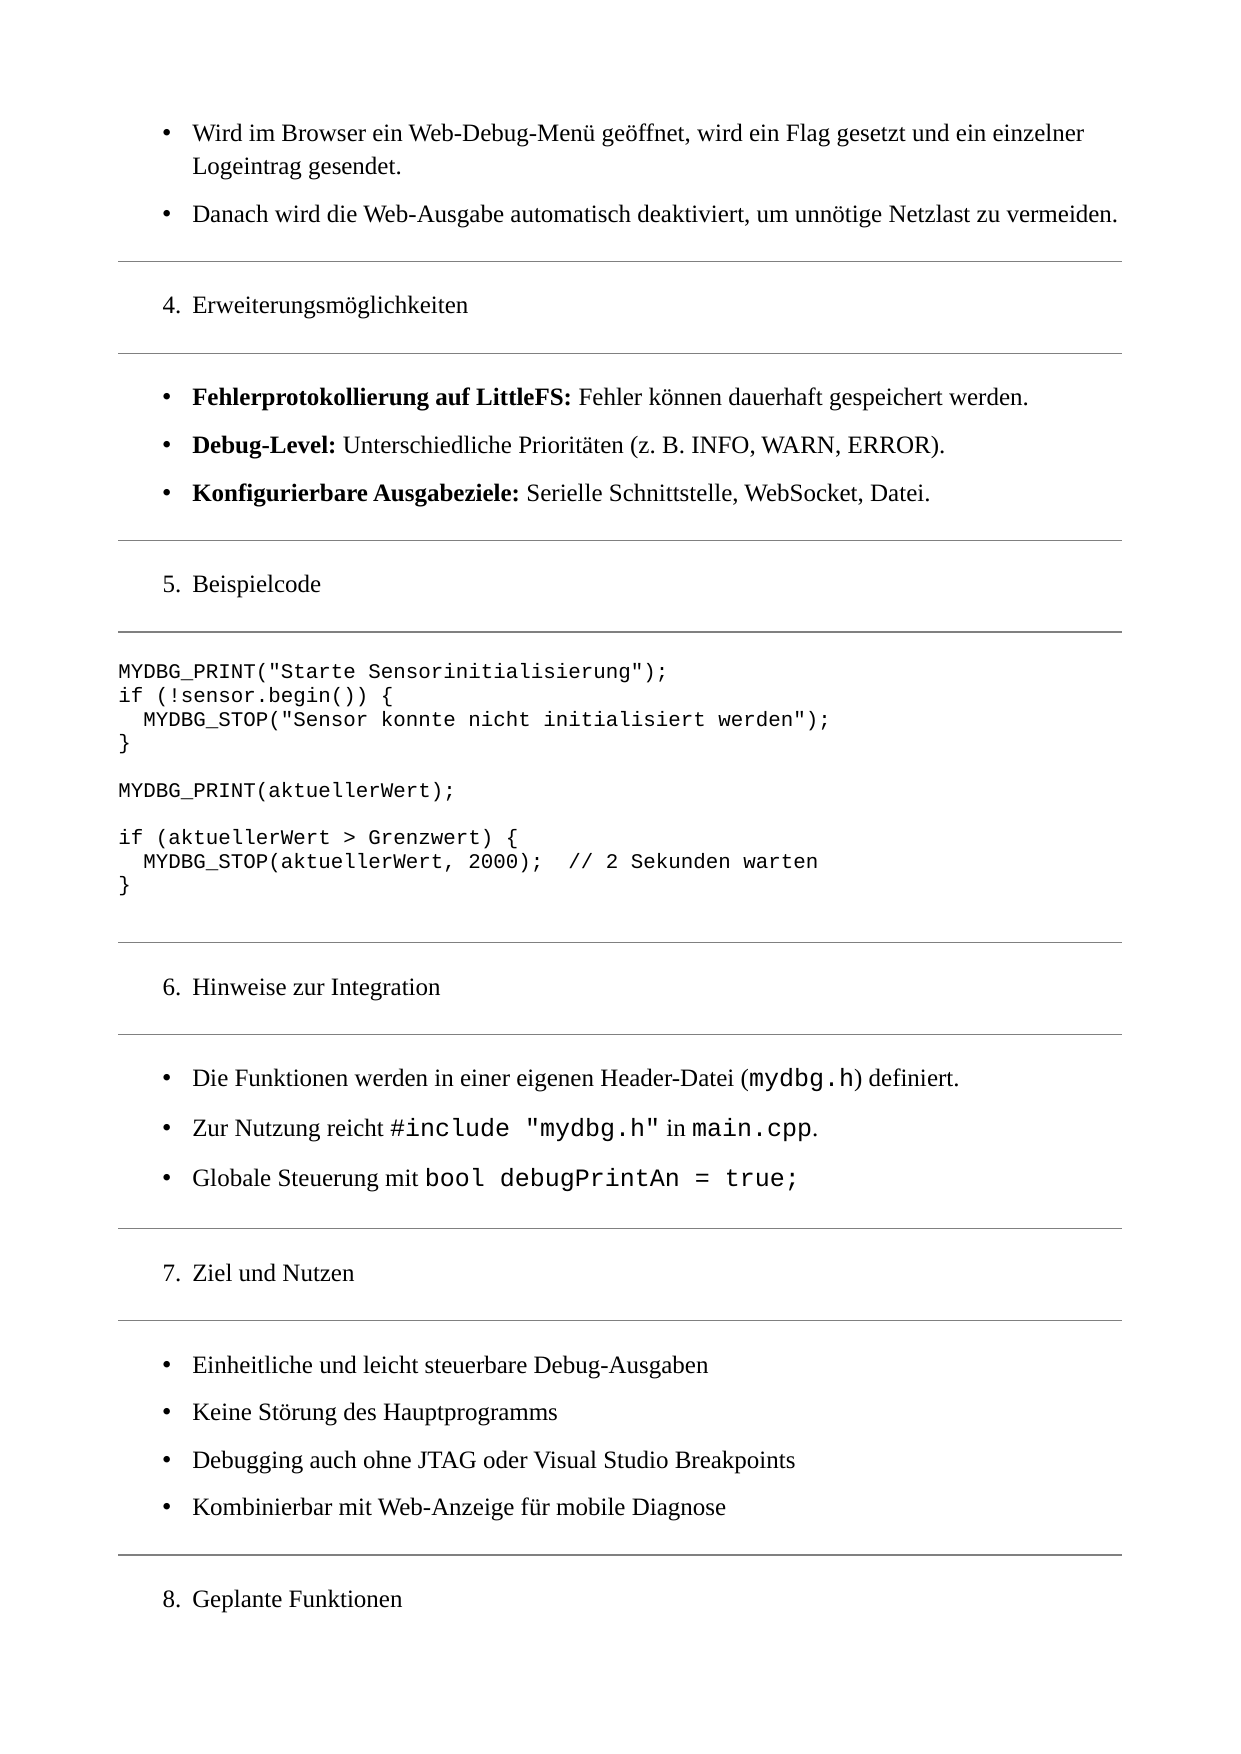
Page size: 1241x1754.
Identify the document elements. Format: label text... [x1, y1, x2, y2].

list Debugging auch ohne JTAG oder Visual Studio Breakpoints [162, 1445, 1122, 1474]
list Erweiterungsmöglichkeiten [162, 291, 1122, 319]
list Einheitliche und leicht steuerbare Debug-Ausgaben [162, 1350, 1122, 1378]
list Danach wird die Web-Ausgabe automatisch deaktiviert, um unnötige Netzlast zu vermeiden. [162, 199, 1122, 227]
list Zur Nutzung reicht #include "mydbg.h" in main.cpp. [162, 1113, 1122, 1144]
text } [118, 732, 1122, 756]
list Wird im Browser ein Web-Debug-Menü geöffnet, wird ein Flag gesetzt und ein einzelner Logeintrag gesendet. [162, 118, 1122, 180]
list Kombinierbar mit Web-Anzeige für mobile Diagnose [162, 1492, 1122, 1521]
list Beispielcode [162, 569, 1122, 598]
list Die Funktionen werden in einer eigenen Header-Datei (mydbg.h) definiert. [162, 1063, 1122, 1094]
text if (!sensor.begin()) { [118, 685, 1122, 709]
text MYDBG_STOP(aktuellerWert, 2000); // 2 Sekunden warten [118, 851, 1122, 874]
list Ziel und Nutzen [162, 1258, 1122, 1287]
text if (aktuellerWert > Grenzwert) { [118, 827, 1122, 851]
list Debug-Level: Unterschiedliche Prioritäten (z. B. INFO, WARN, ERROR). [162, 430, 1122, 459]
list Konfigurierbare Ausgabeziele: Serielle Schnittstelle, WebSocket, Datei. [162, 478, 1122, 506]
text MYDBG_PRINT(aktuellerWert); [118, 780, 1122, 803]
list Fehlerprotokollierung auf LittleFS: Fehler können dauerhaft gespeichert werden. [162, 382, 1122, 411]
list Keine Störung des Hauptprogramms [162, 1397, 1122, 1426]
text } [118, 874, 1122, 898]
list Hinweise zur Integration [162, 972, 1122, 1000]
list Globale Steuerung mit bool debugPrintAn = true; [162, 1163, 1122, 1194]
text MYDBG_STOP("Sensor konnte nicht initialisiert werden"); [118, 709, 1122, 732]
text MYDBG_PRINT("Starte Sensorinitialisierung"); [118, 661, 1122, 685]
list Geplante Funktionen [162, 1584, 1122, 1613]
